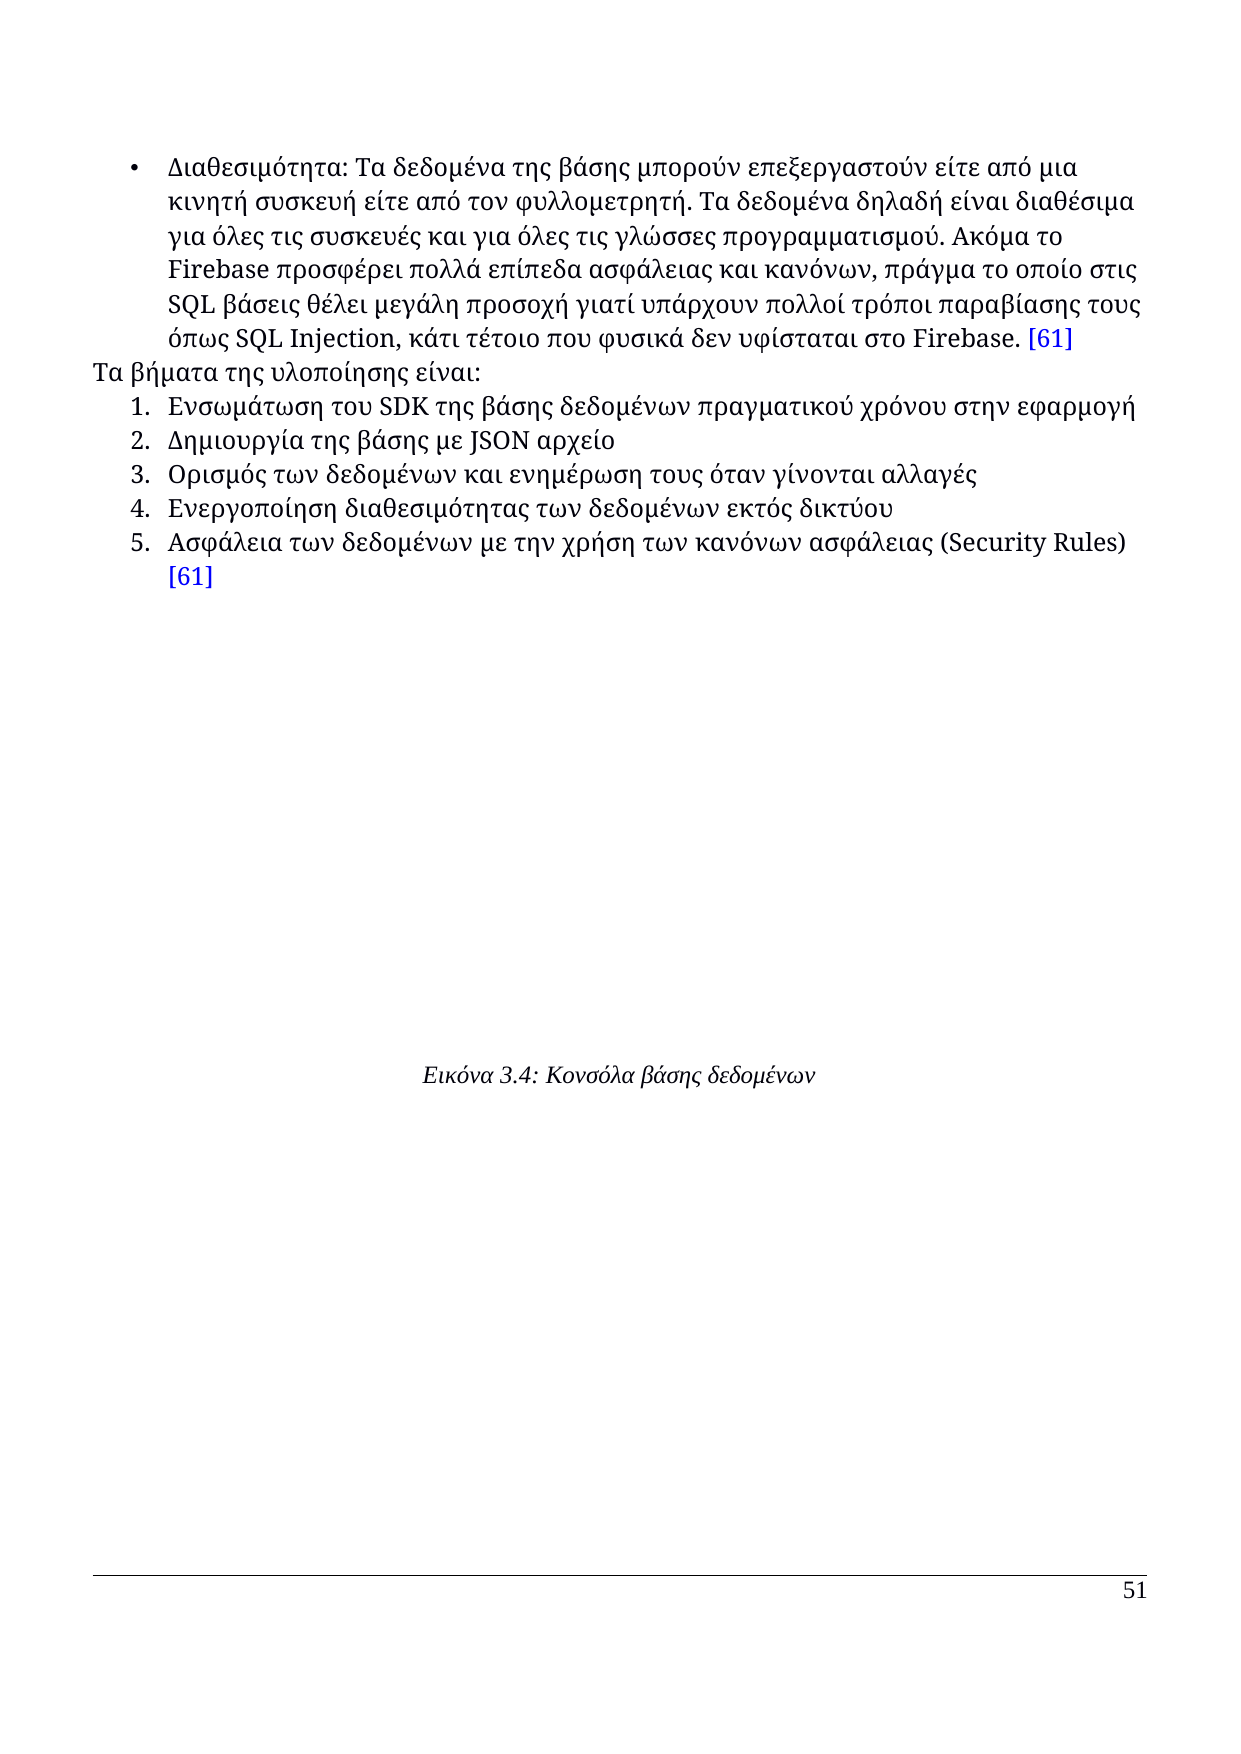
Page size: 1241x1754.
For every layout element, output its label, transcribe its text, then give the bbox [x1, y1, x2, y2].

list Ενσωμάτωση του SDK της βάσης δεδομένων πραγματικού χρόνου στην εφαρμογή [130, 388, 1147, 422]
text Εικόνα 3.4: Κονσόλα βάσης δεδομένων [390, 639, 850, 1089]
list Δημιουργία της βάσης με JSON αρχείο [130, 422, 1147, 457]
list Ασφάλεια των δεδομένων με την χρήση των κανόνων ασφάλειας (Security Rules) [61] [130, 525, 1147, 593]
list Ενεργοποίηση διαθεσιμότητας των δεδομένων εκτός δικτύου [130, 491, 1147, 525]
text Τα βήματα της υλοποίησης είναι: [93, 354, 1147, 388]
list Ορισμός των δεδομένων και ενημέρωση τους όταν γίνονται αλλαγές [130, 457, 1147, 491]
list Διαθεσιμότητα: Τα δεδομένα της βάσης μπορούν επεξεργαστούν είτε από μια κινητή συσκευή είτε από τον φυλλομετρητή. Τα δεδομένα δηλαδή είναι διαθέσιμα για όλες τις συσκευές και για όλες τις γλώσσες προγραμματισμού. Ακόμα το Firebase προσφέρει πολλά επίπεδα ασφάλειας και κανόνων, πράγμα το οποίο στις SQL βάσεις θέλει μεγάλη προσοχή γιατί υπάρχουν πολλοί τρόποι παραβίασης τους όπως SQL Injection, κάτι τέτοιο που φυσικά δεν υφίσταται στο Firebase. [61] [130, 150, 1147, 354]
